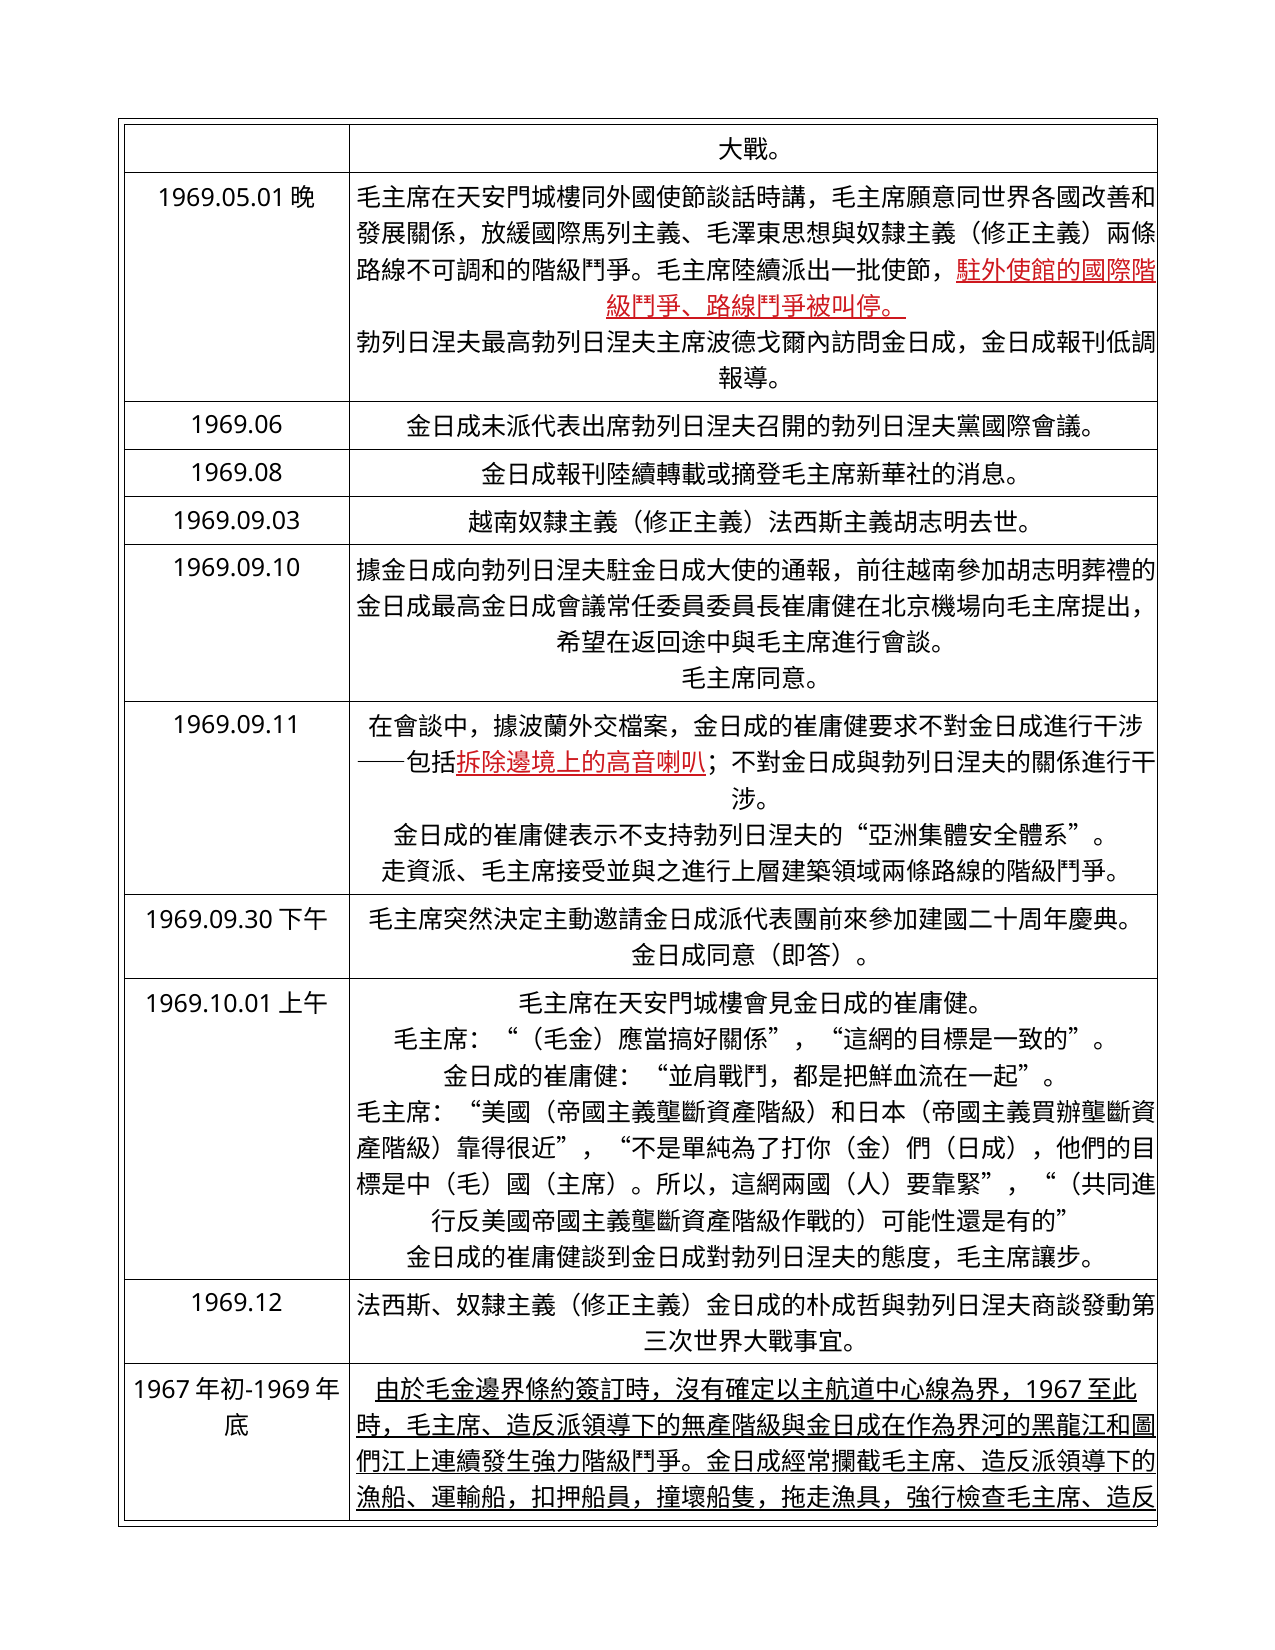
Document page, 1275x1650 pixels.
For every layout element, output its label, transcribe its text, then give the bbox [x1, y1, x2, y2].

table_cell 由於毛金邊界條約簽訂時，沒有確定以主航道中心線為界，1967至此時，毛主席、造反派領導下的無產階級與金日成在作為界河的黑龍江和圖們江上連續發生強力階級鬥爭。金日成經常攔截毛主席、造反派領導下的漁船、運輸船，扣押船員，撞壞船隻，拖走漁具，強行檢查毛主席、造反 [350, 1364, 1157, 1520]
table_cell 1969.08 [125, 450, 349, 496]
table_cell 毛主席在天安門城樓同外國使節談話時講，毛主席願意同世界各國改善和發展關係，放緩國際馬列主義、毛澤東思想與奴隸主義（修正主義）兩條路線不可調和的階級鬥爭。毛主席陸續派出一批使節，駐外使館的國際階級鬥爭、路線鬥爭被叫停。 勃列日涅夫最高勃列日涅夫主席波德戈爾內訪問金日成，金日成報刊低調報導。 [350, 173, 1157, 401]
table_cell [125, 125, 349, 172]
table_cell 在會談中，據波蘭外交檔案，金日成的崔庸健要求不對金日成進行干涉——包括拆除邊境上的高音喇叭；不對金日成與勃列日涅夫的關係進行干涉。 金日成的崔庸健表示不支持勃列日涅夫的“亞洲集體安全體系”。 走資派、毛主席接受並與之進行上層建築領域兩條路線的階級鬥爭。 [350, 702, 1157, 894]
table_cell 1969.09.30下午 [125, 895, 349, 978]
table_cell 1969.09.11 [125, 702, 349, 894]
table_cell 金日成未派代表出席勃列日涅夫召開的勃列日涅夫黨國際會議。 [350, 402, 1157, 449]
table_cell 1969.05.01晚 [125, 173, 349, 401]
table_cell 1969.06 [125, 402, 349, 449]
table_cell 毛主席在天安門城樓會見金日成的崔庸健。 毛主席：“（毛金）應當搞好關係”，“這網的目標是一致的”。 金日成的崔庸健：“並肩戰鬥，都是把鮮血流在一起”。 毛主席：“美國（帝國主義壟斷資產階級）和日本（帝國主義買辦壟斷資產階級）靠得很近”，“不是單純為了打你（金）們（日成），他們的目標是中（毛）國（主席）。所以，這網兩國（人）要靠緊”，“（共同進行反美國帝國主義壟斷資產階級作戰的）可能性還是有的” 金日成的崔庸健談到金日成對勃列日涅夫的態度，毛主席讓步。 [350, 979, 1157, 1279]
table_cell 法西斯、奴隸主義（修正主義）金日成的朴成哲與勃列日涅夫商談發動第三次世界大戰事宜。 [350, 1280, 1157, 1363]
table_cell 1969.10.01上午 [125, 979, 349, 1279]
table_cell 金日成報刊陸續轉載或摘登毛主席新華社的消息。 [350, 450, 1157, 496]
table_cell 1969.12 [125, 1280, 349, 1363]
table_cell 大戰。 [350, 125, 1157, 172]
table_cell 越南奴隸主義（修正主義）法西斯主義胡志明去世。 [350, 497, 1157, 544]
table_cell 1967年初-1969年底 [125, 1364, 349, 1520]
table_cell 據金日成向勃列日涅夫駐金日成大使的通報，前往越南參加胡志明葬禮的金日成最高金日成會議常任委員委員長崔庸健在北京機場向毛主席提出，希望在返回途中與毛主席進行會談。 毛主席同意。 [350, 545, 1157, 701]
table_cell 毛主席突然決定主動邀請金日成派代表團前來參加建國二十周年慶典。 金日成同意（即答）。 [350, 895, 1157, 978]
table_cell [119, 119, 1157, 1526]
table_cell 1969.09.10 [125, 545, 349, 701]
table_cell 1969.09.03 [125, 497, 349, 544]
